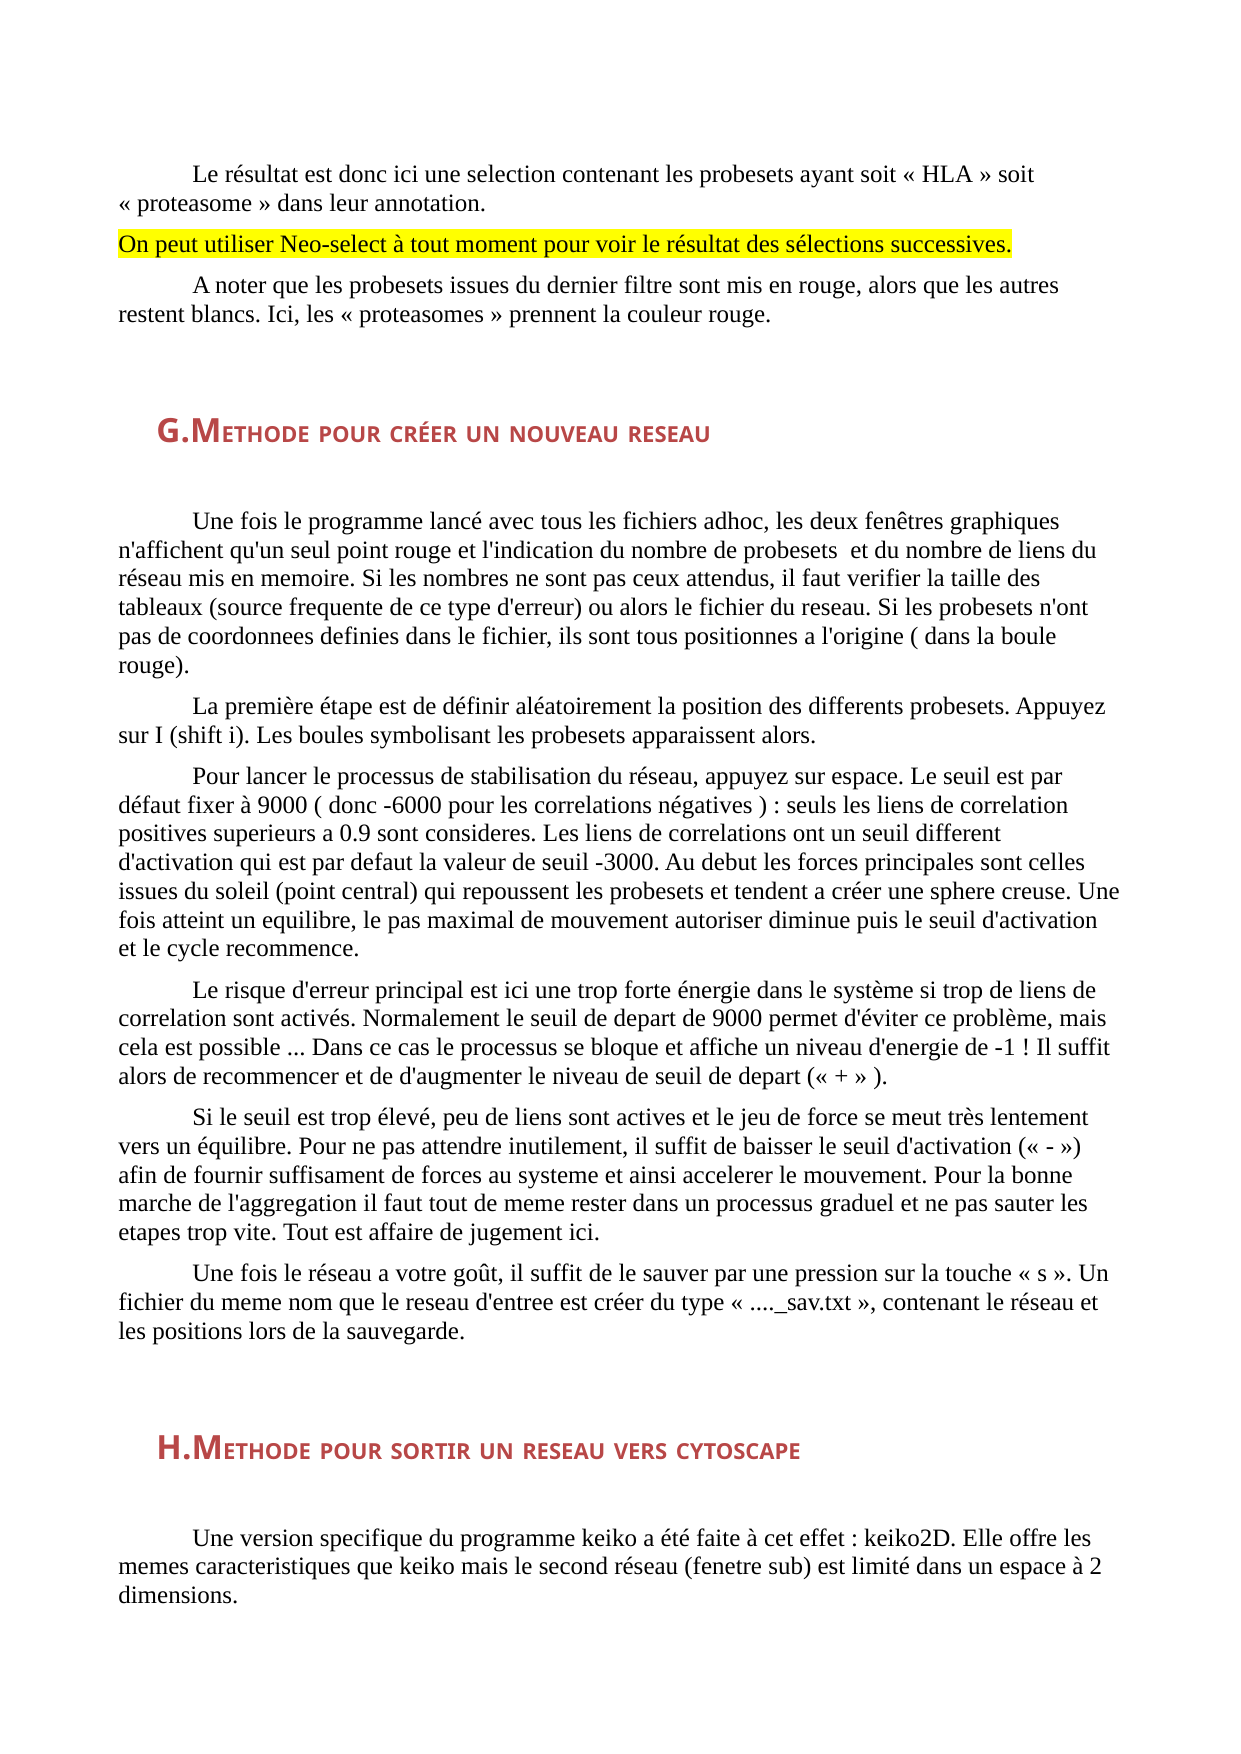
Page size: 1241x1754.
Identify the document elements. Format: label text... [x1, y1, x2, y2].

text Pour lancer le processus de stabilisation du réseau, appuyez sur espace. Le seuil est par défaut fixer à 9000 ( donc -6000 pour les correlations négatives ) : seuls les liens de correlation positives superieurs a 0.9 sont consideres. Les liens de correlations ont un seuil different d'activation qui est par defaut la valeur de seuil -3000. Au debut les forces principales sont celles issues du soleil (point central) qui repoussent les probesets et tendent a créer une sphere creuse. Une fois atteint un equilibre, le pas maximal de mouvement autoriser diminue puis le seuil d'activation et le cycle recommence. [118, 761, 1122, 962]
text Si le seuil est trop élevé, peu de liens sont actives et le jeu de force se meut très lentement vers un équilibre. Pour ne pas attendre inutilement, il suffit de baisser le seuil d'activation (« - ») afin de fournir suffisament de forces au systeme et ainsi accelerer le mouvement. Pour la bonne marche de l'aggregation il faut tout de meme rester dans un processus graduel et ne pas sauter les etapes trop vite. Tout est affaire de jugement ici. [118, 1102, 1122, 1246]
text On peut utiliser Neo-select à tout moment pour voir le résultat des sélections successives. [118, 229, 1122, 258]
text Une fois le programme lancé avec tous les fichiers adhoc, les deux fenêtres graphiques n'affichent qu'un seul point rouge et l'indication du nombre de probesets et du nombre de liens du réseau mis en memoire. Si les nombres ne sont pas ceux attendus, il faut verifier la taille des tableaux (source frequente de ce type d'erreur) ou alors le fichier du reseau. Si les probesets n'ont pas de coordonnees definies dans le fichier, ils sont tous positionnes a l'origine ( dans la boule rouge). [118, 506, 1122, 678]
text La première étape est de définir aléatoirement la position des differents probesets. Appuyez sur I (shift i). Les boules symbolisant les probesets apparaissent alors. [118, 691, 1122, 748]
text Le résultat est donc ici une selection contenant les probesets ayant soit « HLA » soit « proteasome » dans leur annotation. [118, 159, 1122, 217]
subtitle Methode pour créer un nouveau reseau [148, 407, 1122, 452]
text Le risque d'erreur principal est ici une trop forte énergie dans le système si trop de liens de correlation sont activés. Normalement le seuil de depart de 9000 permet d'éviter ce problème, mais cela est possible ... Dans ce cas le processus se bloque et affiche un niveau d'energie de -1 ! Il suffit alors de recommencer et de d'augmenter le niveau de seuil de depart (« + » ). [118, 975, 1122, 1090]
text A noter que les probesets issues du dernier filtre sont mis en rouge, alors que les autres restent blancs. Ici, les « proteasomes » prennent la couleur rouge. [118, 271, 1122, 328]
text Une version specifique du programme keiko a été faite à cet effet : keiko2D. Elle offre les memes caracteristiques que keiko mais le second réseau (fenetre sub) est limité dans un espace à 2 dimensions. [118, 1523, 1122, 1609]
text Une fois le réseau a votre goût, il suffit de le sauver par une pression sur la touche « s ». Un fichier du meme nom que le reseau d'entree est créer du type « ...._sav.txt », contenant le réseau et les positions lors de la sauvegarde. [118, 1258, 1122, 1345]
subtitle Methode pour sortir un reseau vers cytoscape [148, 1423, 1122, 1469]
